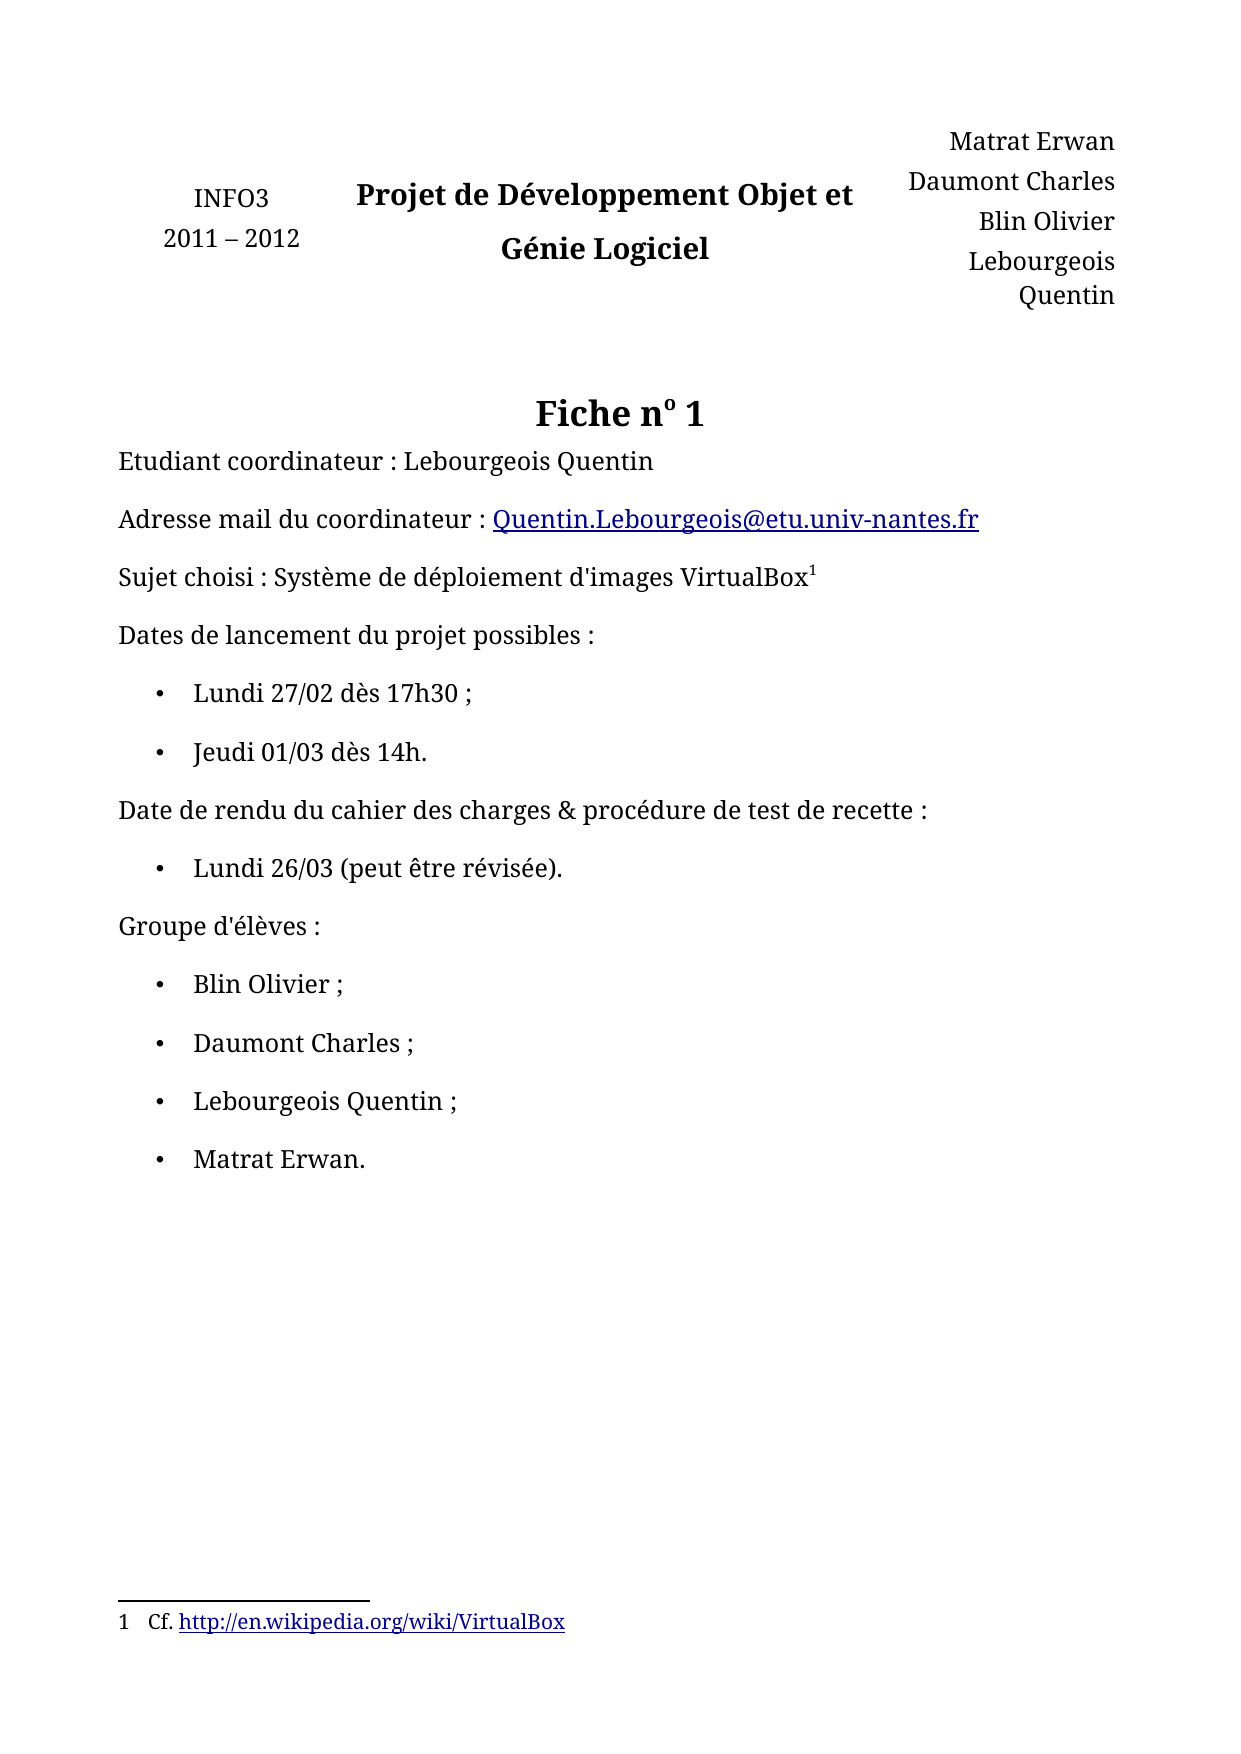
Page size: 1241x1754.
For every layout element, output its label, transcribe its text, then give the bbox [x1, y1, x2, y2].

list Matrat Erwan. [156, 1142, 1122, 1176]
text Date de rendu du cahier des charges & procédure de test de recette : [118, 792, 1122, 827]
table_header Projet de Développement Objet et Génie Logiciel [345, 118, 865, 324]
text Adresse mail du coordinateur : Quentin.Lebourgeois@etu.univ-nantes.fr [118, 501, 1122, 535]
list Daumont Charles ; [156, 1025, 1122, 1059]
list Lundi 26/03 (peut être révisée). [156, 851, 1122, 885]
list Lundi 27/02 dès 17h30 ; [156, 676, 1122, 710]
list Blin Olivier ; [156, 967, 1122, 1001]
text Dates de lancement du projet possibles : [118, 618, 1122, 652]
text Groupe d'élèves : [118, 909, 1122, 943]
table_header INFO3 2011 – 2012 [118, 118, 345, 324]
text Cf. http://en.wikipedia.org/wiki/VirtualBox [118, 1607, 1122, 1636]
text Sujet choisi : Système de déploiement d'images VirtualBox [118, 559, 1122, 594]
list Lebourgeois Quentin ; [156, 1084, 1122, 1118]
text Etudiant coordinateur : Lebourgeois Quentin [118, 443, 1122, 477]
table_header Matrat Erwan Daumont Charles Blin Olivier Lebourgeois Quentin [865, 118, 1121, 324]
list Jeudi 01/03 dès 14h. [156, 734, 1122, 768]
subtitle Fiche no 1 [118, 389, 1122, 437]
